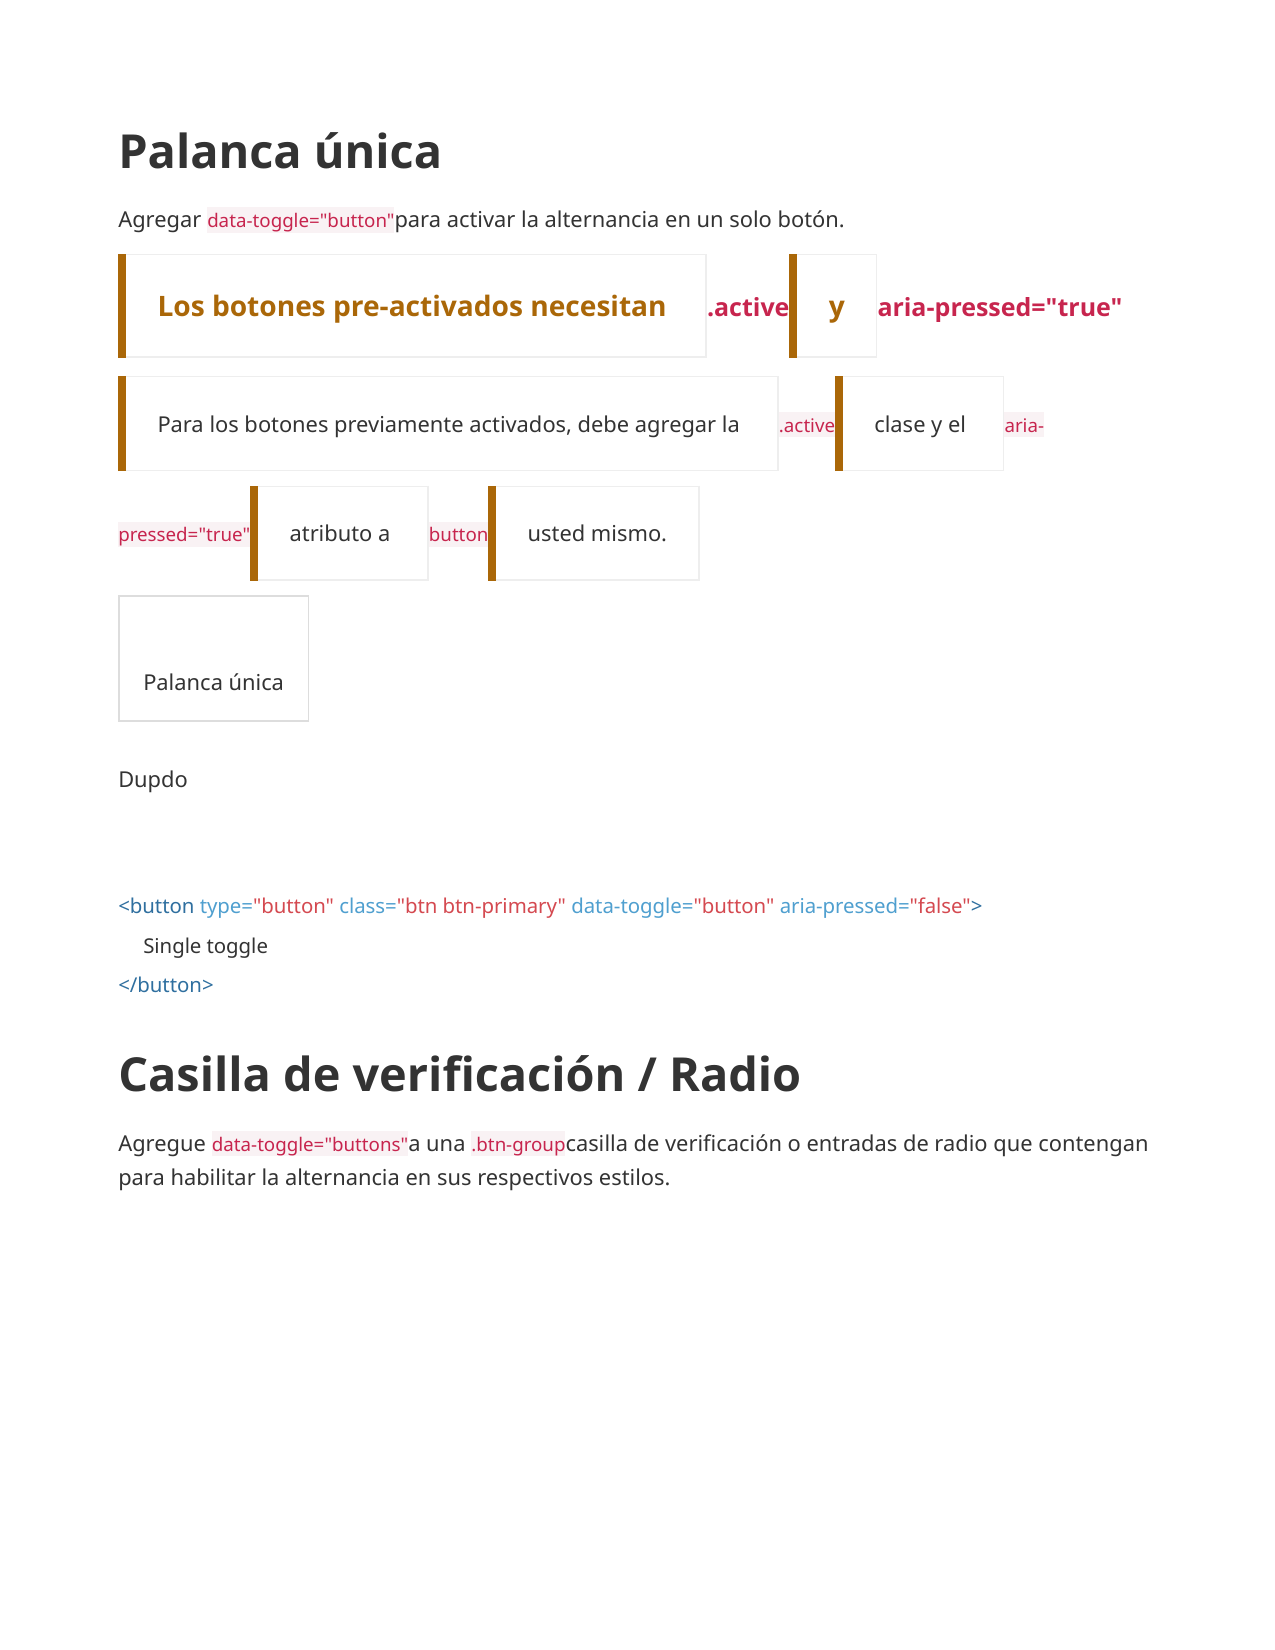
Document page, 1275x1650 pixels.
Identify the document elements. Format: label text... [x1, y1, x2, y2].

subtitle y [797, 255, 876, 356]
subtitle Los botones pre-activados necesitan [126, 255, 705, 356]
text </button> [118, 971, 1157, 999]
text Dupdo [118, 764, 1157, 794]
text <button type="button" class="btn btn-primary" data-toggle="button" aria-pressed="false"> [118, 892, 1157, 920]
text Para los botones previamente activados, debe agregar la .activeclase y el aria-pressed="true"atributo a buttonusted mismo. [118, 376, 1157, 581]
text Agregar data-toggle="button"para activar la alternancia en un solo botón. [118, 204, 1157, 234]
text Single toggle [118, 931, 1157, 959]
subtitle .active [707, 254, 789, 358]
subtitle Palanca única [118, 118, 1157, 182]
subtitle Casilla de verificación / Radio [118, 1042, 1157, 1106]
text [309, 595, 1157, 722]
subtitle aria-pressed="true" [877, 254, 1157, 358]
text Palanca única [120, 597, 308, 720]
text Agregue data-toggle="buttons"a una .btn-groupcasilla de verificación o entradas de radio que contengan para habilitar la alternancia en sus respectivos estilos. [118, 1127, 1157, 1191]
